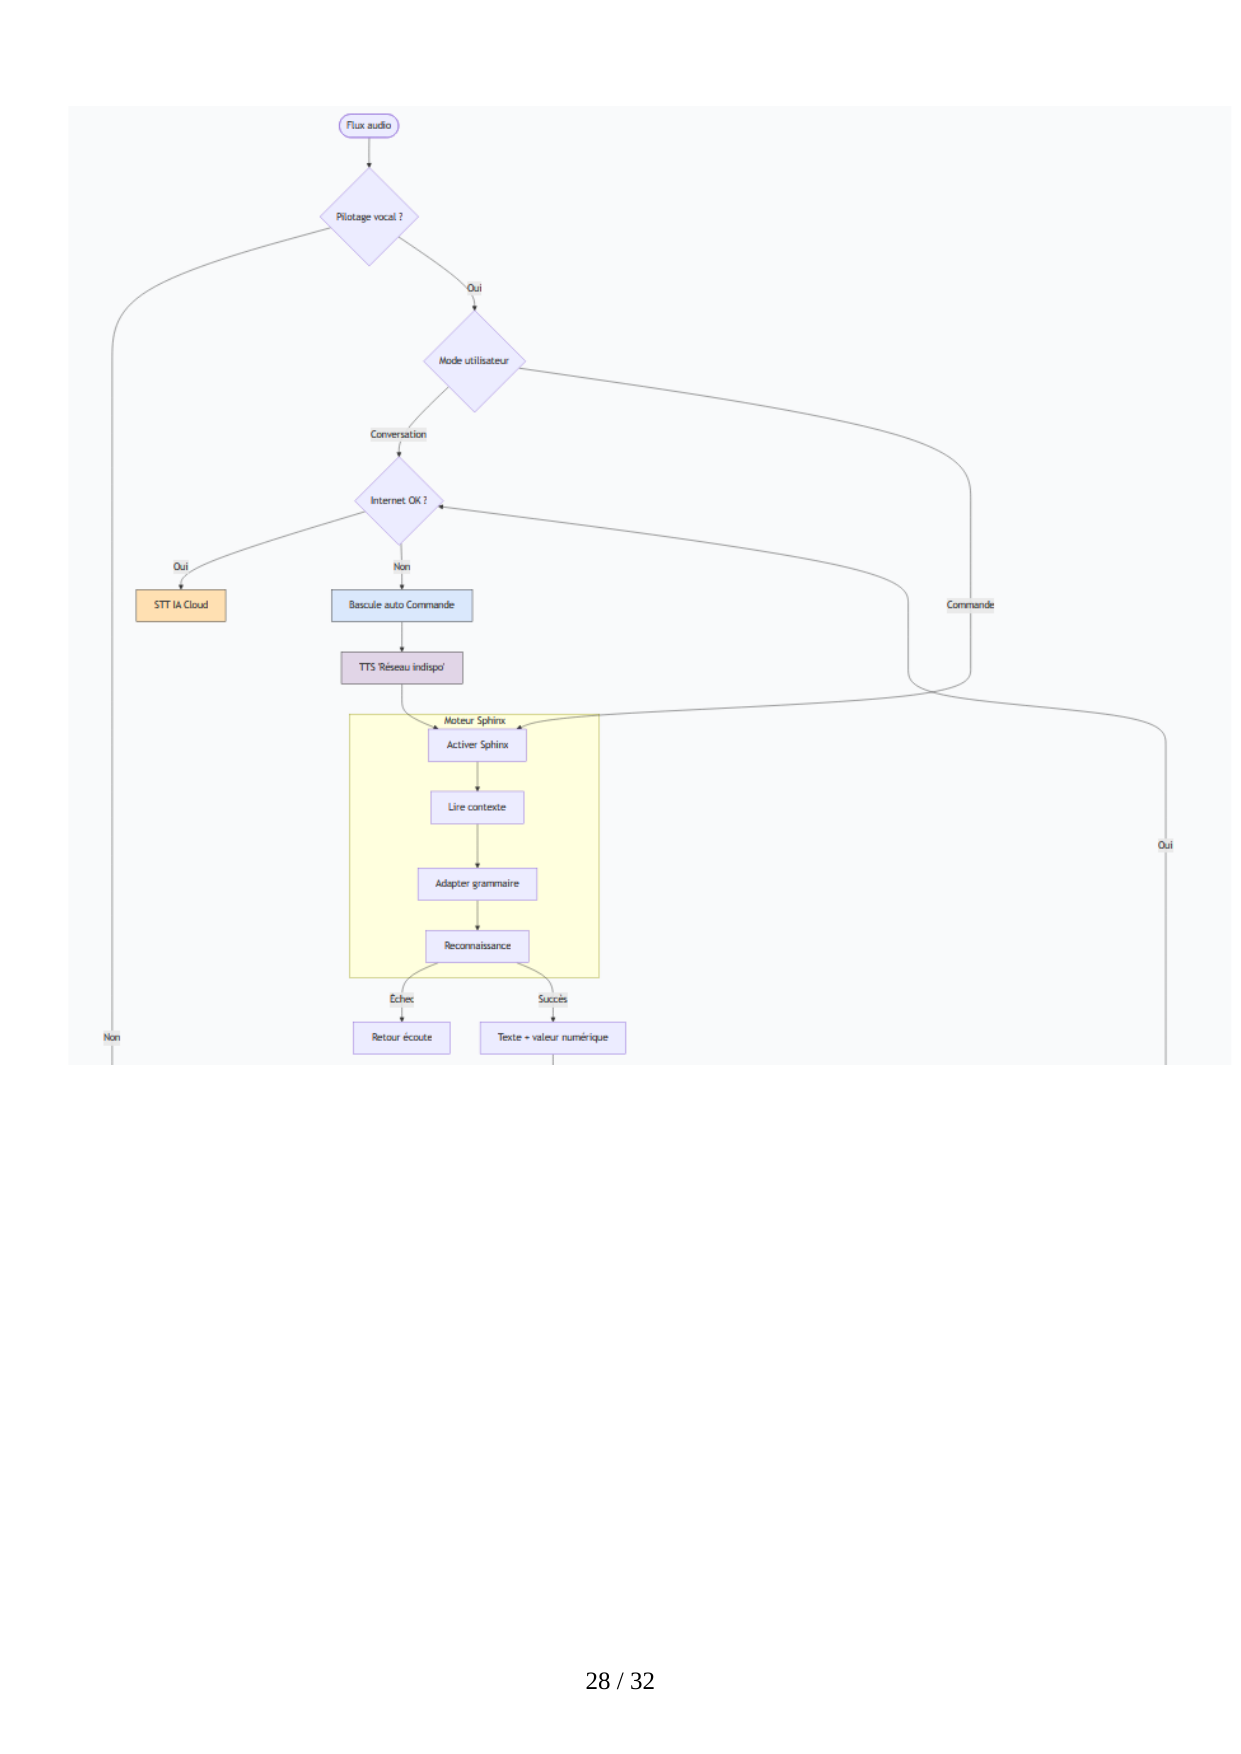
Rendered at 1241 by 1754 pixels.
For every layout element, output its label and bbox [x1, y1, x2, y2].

picture [68, 106, 1232, 1065]
